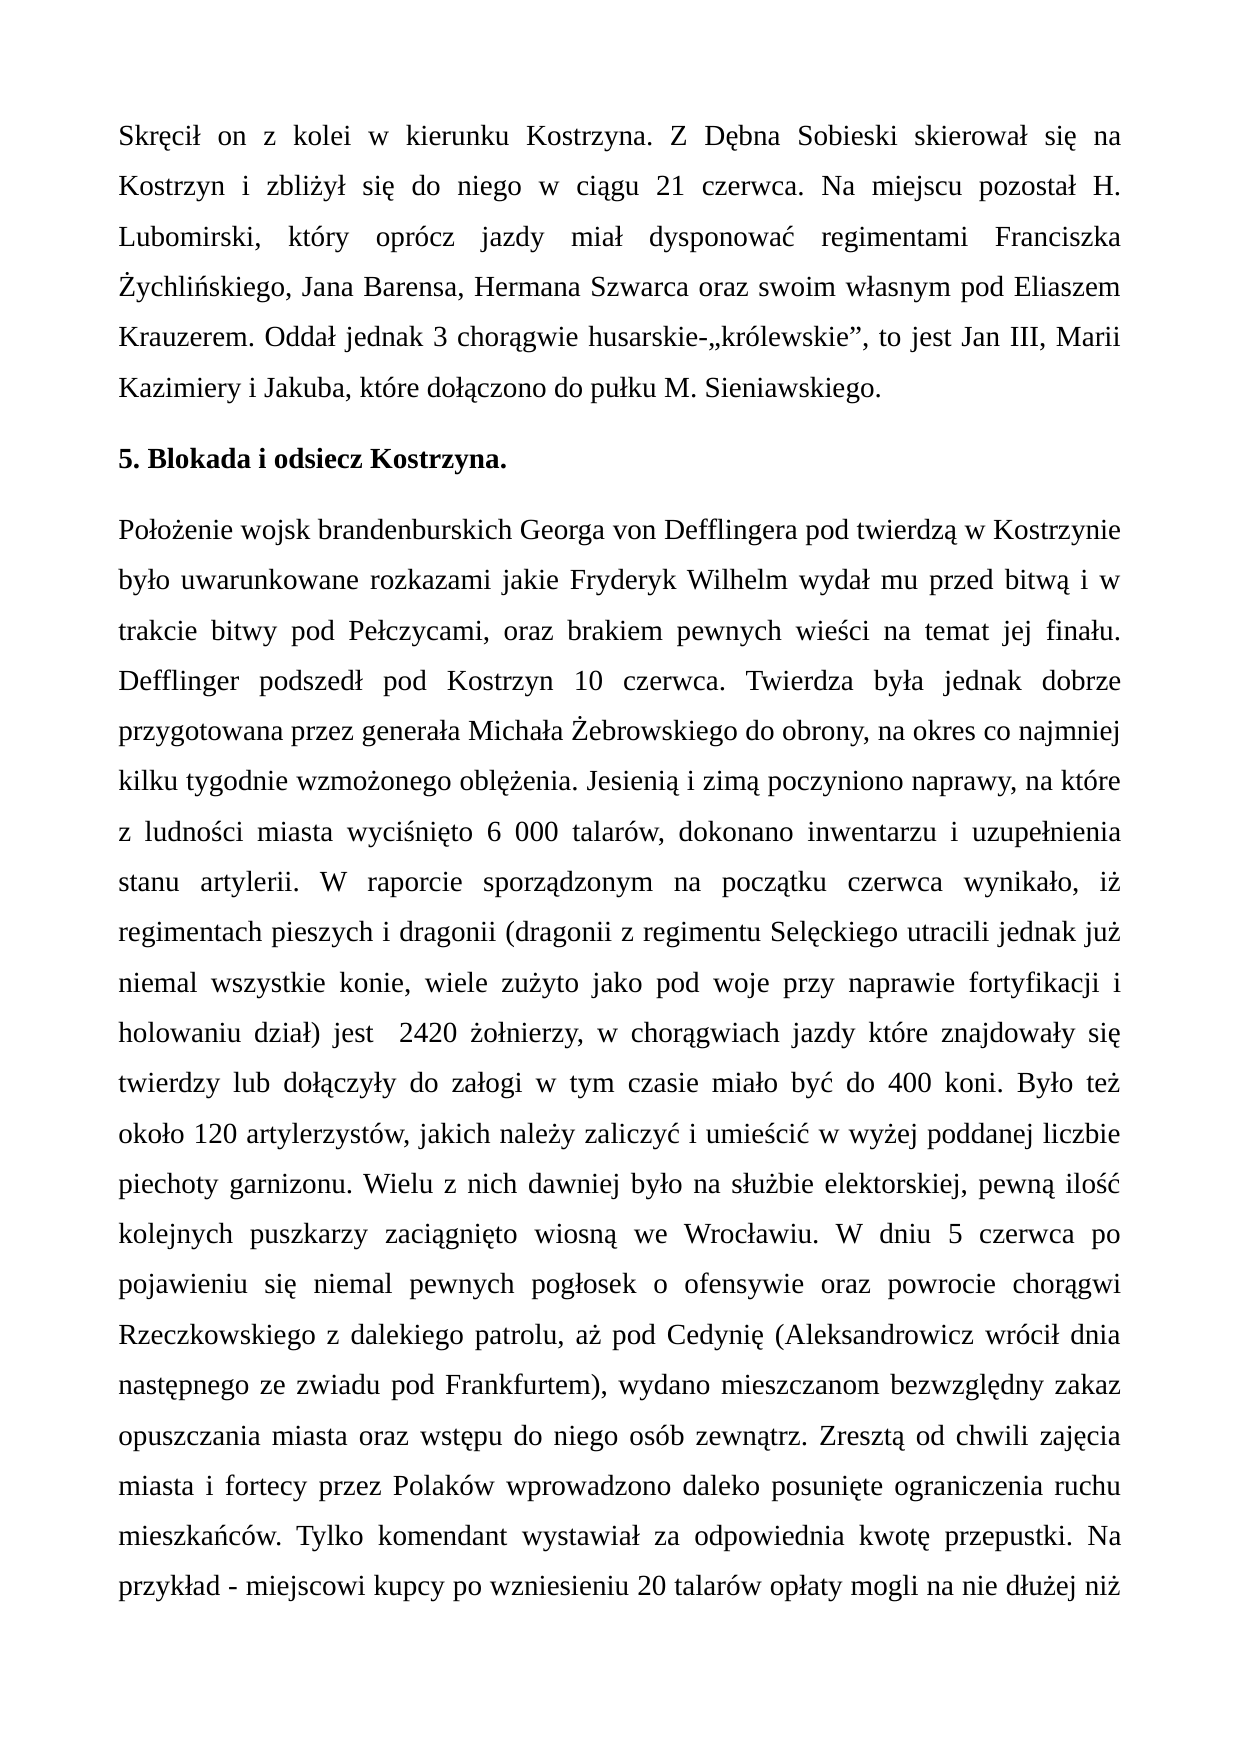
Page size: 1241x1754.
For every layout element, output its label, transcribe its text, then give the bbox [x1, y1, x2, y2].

text 5. Blokada i odsiecz Kostrzyna. [118, 441, 1122, 474]
text Skręcił on z kolei w kierunku Kostrzyna. Z Dębna Sobieski skierował się na Kostrzyn i zbliżył się do niego w ciągu 21 czerwca. Na miejscu pozostał H. Lubomirski, który oprócz jazdy miał dysponować regimentami Franciszka Żychlińskiego, Jana Barensa, Hermana Szwarca oraz swoim własnym pod Eliaszem Krauzerem. Oddał jednak 3 chorągwie husarskie-„królewskie”, to jest Jan III, Marii Kazimiery i Jakuba, które dołączono do pułku M. Sieniawskiego. [118, 118, 1122, 403]
text Położenie wojsk brandenburskich Georga von Defflingera pod twierdzą w Kostrzynie było uwarunkowane rozkazami jakie Fryderyk Wilhelm wydał mu przed bitwą i w trakcie bitwy pod Pełczycami, oraz brakiem pewnych wieści na temat jej finału. Defflinger podszedł pod Kostrzyn 10 czerwca. Twierdza była jednak dobrze przygotowana przez generała Michała Żebrowskiego do obrony, na okres co najmniej kilku tygodnie wzmożonego oblężenia. Jesienią i zimą poczyniono naprawy, na które z ludności miasta wyciśnięto 6 000 talarów, dokonano inwentarzu i uzupełnienia stanu artylerii. W raporcie sporządzonym na początku czerwca wynikało, iż regimentach pieszych i dragonii (dragonii z regimentu Selęckiego utracili jednak już niemal wszystkie konie, wiele zużyto jako pod woje przy naprawie fortyfikacji i holowaniu dział) jest 2420 żołnierzy, w chorągwiach jazdy które znajdowały się twierdzy lub dołączyły do załogi w tym czasie miało być do 400 koni. Było też około 120 artylerzystów, jakich należy zaliczyć i umieścić w wyżej poddanej liczbie piechoty garnizonu. Wielu z nich dawniej było na służbie elektorskiej, pewną ilość kolejnych puszkarzy zaciągnięto wiosną we Wrocławiu. W dniu 5 czerwca po pojawieniu się niemal pewnych pogłosek o ofensywie oraz powrocie chorągwi Rzeczkowskiego z dalekiego patrolu, aż pod Cedynię (Aleksandrowicz wrócił dnia następnego ze zwiadu pod Frankfurtem), wydano mieszczanom bezwzględny zakaz opuszczania miasta oraz wstępu do niego osób zewnątrz. Zresztą od chwili zajęcia miasta i fortecy przez Polaków wprowadzono daleko posunięte ograniczenia ruchu mieszkańców. Tylko komendant wystawiał za odpowiednia kwotę przepustki. Na przykład - miejscowi kupcy po wzniesieniu 20 talarów opłaty mogli na nie dłużej niż [118, 512, 1122, 1602]
